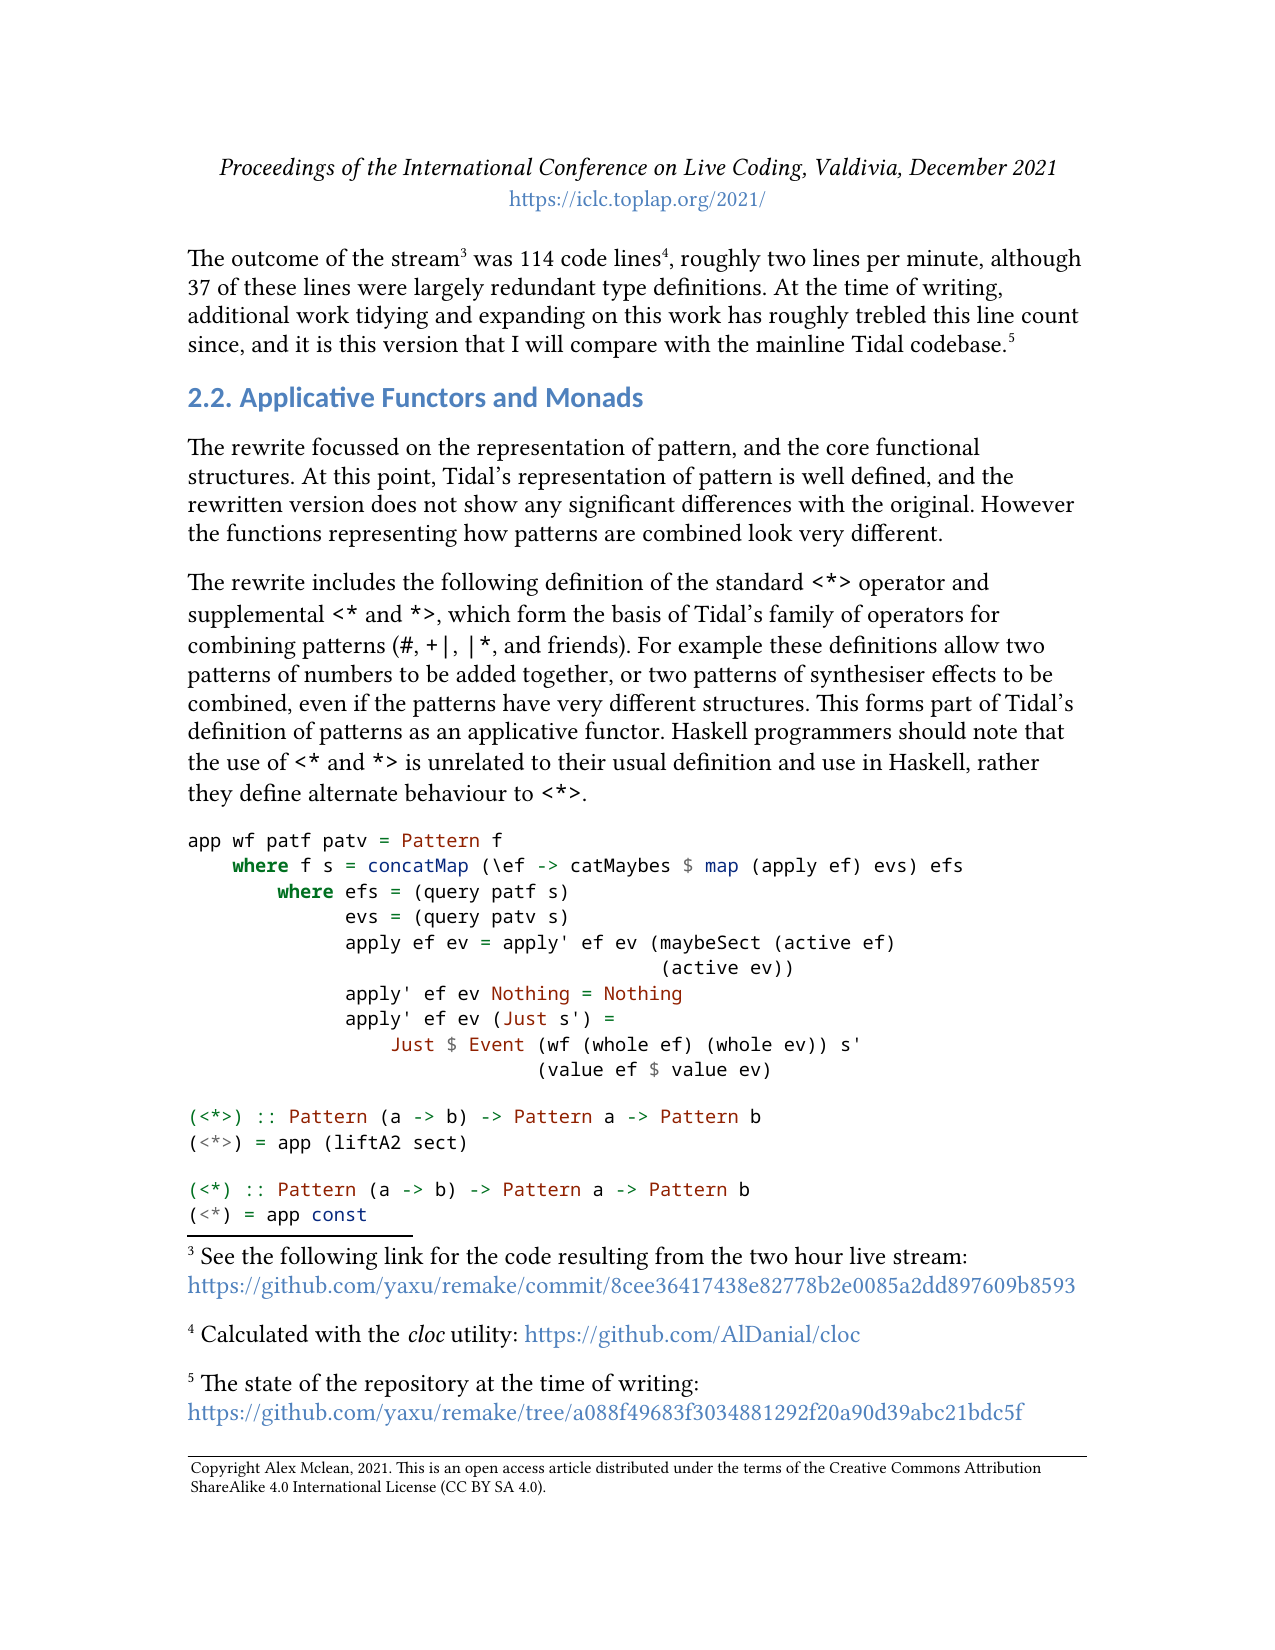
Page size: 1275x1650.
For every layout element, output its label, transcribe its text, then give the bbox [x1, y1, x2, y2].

subtitle 2.2. Applicative Functors and Monads [187, 379, 1087, 415]
text The outcome of the stream was 114 code lines, roughly two lines per minute, although 37 of these lines were largely redundant type definitions. At the time of writing, additional work tidying and expanding on this work has roughly trebled this line count since, and it is this version that I will compare with the mainline Tidal codebase. [187, 244, 1087, 358]
text app wf patf patv = Pattern f where f s = concatMap (\ef -> catMaybes $ map (apply ef) evs) efs where efs = (query patf s) evs = (query patv s) apply ef ev = apply' ef ev (maybeSect (active ef) (active ev)) apply' ef ev Nothing = Nothing apply' ef ev (Just s') = Just $ Event (wf (whole ef) (whole ev)) s' (value ef $ value ev) (<*>) :: Pattern (a -> b) -> Pattern a -> Pattern b (<*>) = app (liftA2 sect) (<*) :: Pattern (a -> b) -> Pattern a -> Pattern b (<*) = app const [187, 827, 1087, 1227]
text The state of the repository at the time of writing: https://github.com/yaxu/remake/tree/a088f49683f3034881292f20a90d39abc21bdc5f [187, 1369, 1087, 1426]
text The rewrite includes the following definition of the standard <*> operator and supplemental <* and *>, which form the basis of Tidal’s family of operators for combining patterns (#, +|, |*, and friends). For example these definitions allow two patterns of numbers to be added together, or two patterns of synthesiser effects to be combined, even if the patterns have very different structures. This forms part of Tidal’s definition of patterns as an applicative functor. Haskell programmers should note that the use of <* and *> is unrelated to their usual definition and use in Haskell, rather they define alternate behaviour to <*>. [187, 566, 1087, 808]
text The rewrite focussed on the representation of pattern, and the core functional structures. At this point, Tidal’s representation of pattern is well defined, and the rewritten version does not show any significant differences with the original. However the functions representing how patterns are combined look very different. [187, 433, 1087, 548]
text Calculated with the cloc utility: https://github.com/AlDanial/cloc [187, 1320, 1087, 1348]
text See the following link for the code resulting from the two hour live stream: https://github.com/yaxu/remake/commit/8cee36417438e82778b2e0085a2dd897609b8593 [187, 1242, 1087, 1299]
